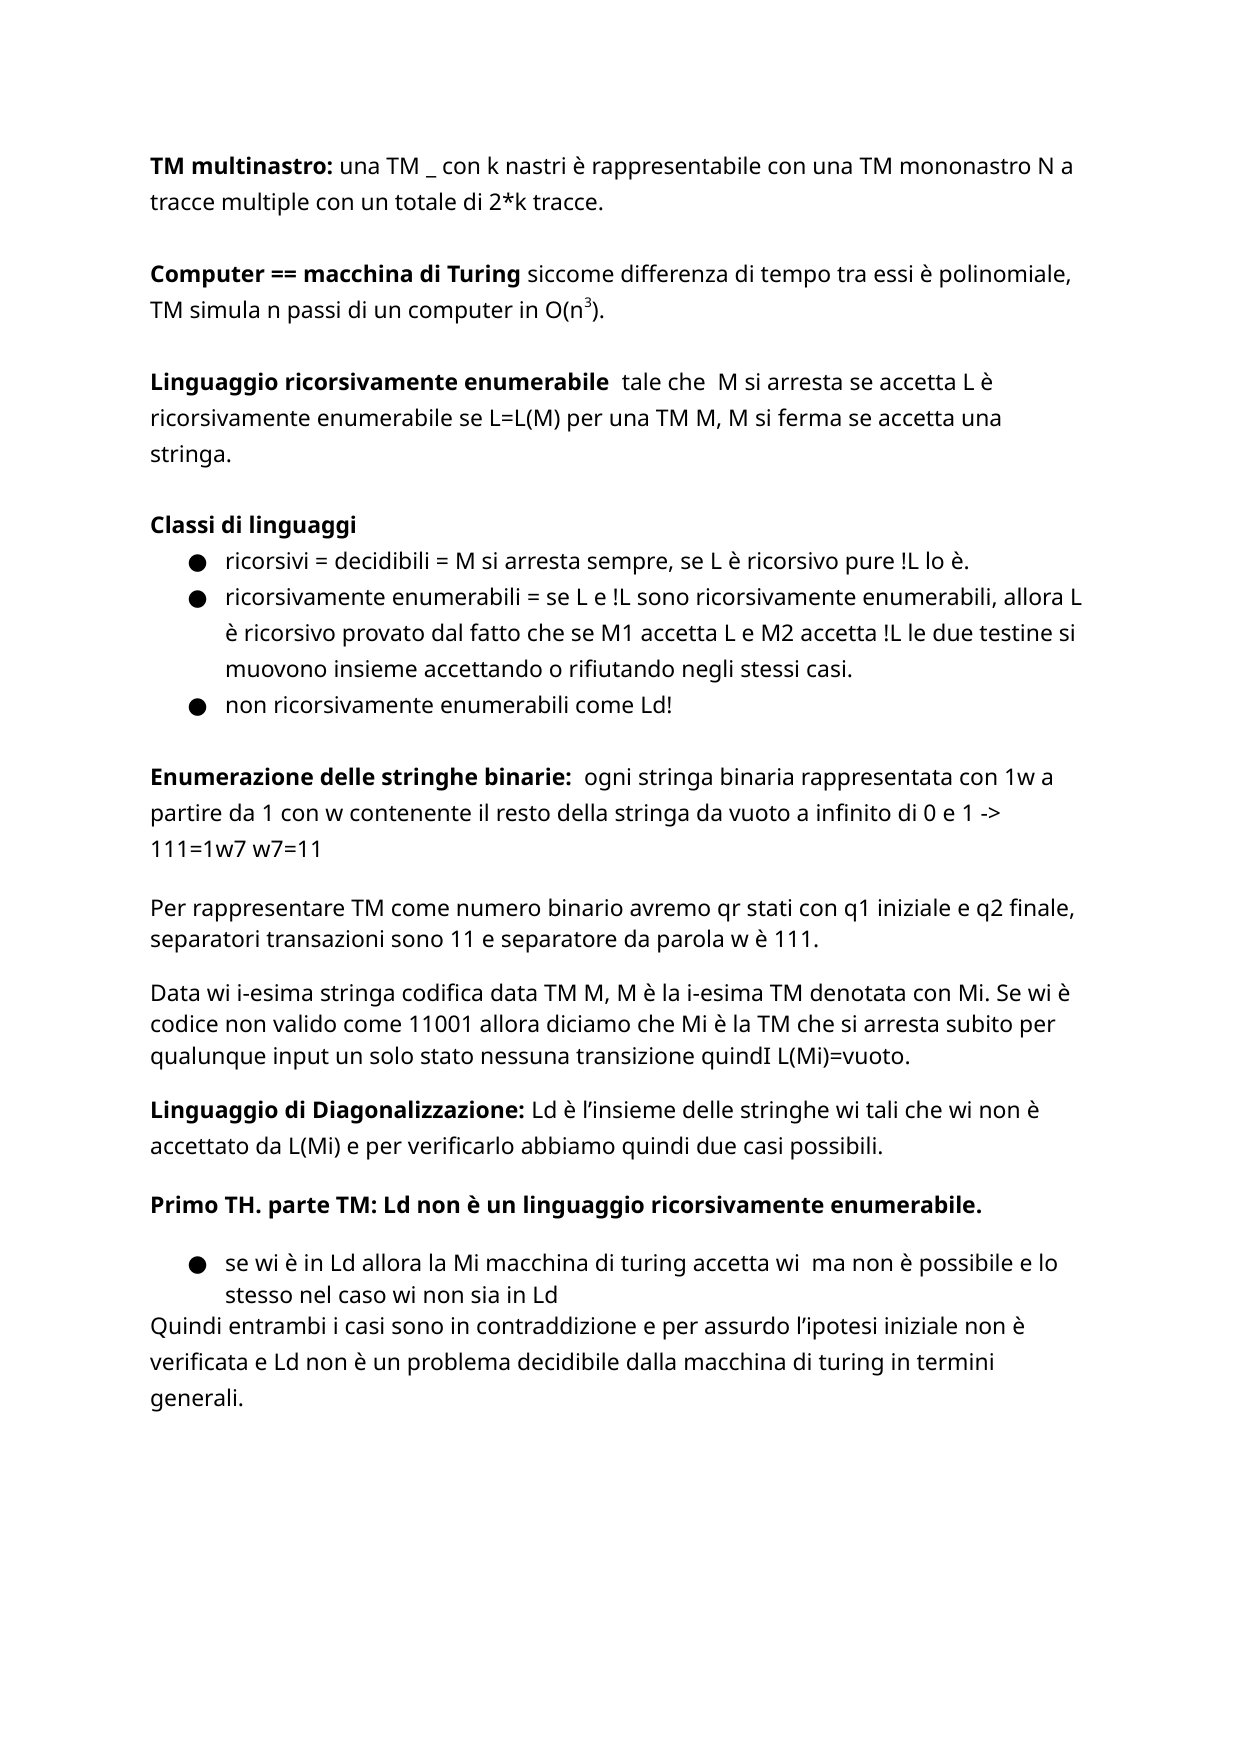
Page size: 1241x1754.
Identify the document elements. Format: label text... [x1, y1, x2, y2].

text Linguaggio ricorsivamente enumerabile tale che M si arresta se accetta L è ricorsivamente enumerabile se L=L(M) per una TM M, M si ferma se accetta una stringa. [150, 366, 1090, 469]
text Per rappresentare TM come numero binario avremo qr stati con q1 iniziale e q2 finale, separatori transazioni sono 11 e separatore da parola w è 111. [150, 892, 1086, 954]
text Quindi entrambi i casi sono in contraddizione e per assurdo l’ipotesi iniziale non è verificata e Ld non è un problema decidibile dalla macchina di turing in termini generali. [150, 1310, 1086, 1413]
text TM multinastro: una TM _ con k nastri è rappresentabile con una TM mononastro N a tracce multiple con un totale di 2*k tracce. [150, 150, 1090, 217]
text Enumerazione delle stringhe binarie: ogni stringa binaria rappresentata con 1w a partire da 1 con w contenente il resto della stringa da vuoto a infinito di 0 e 1 -> 111=1w7 w7=11 [150, 761, 1086, 864]
list ricorsivi = decidibili = M si arresta sempre, se L è ricorsivo pure !L lo è. [187, 545, 1090, 577]
list non ricorsivamente enumerabili come Ld! [187, 689, 1090, 720]
list ricorsivamente enumerabili = se L e !L sono ricorsivamente enumerabili, allora L è ricorsivo provato dal fatto che se M1 accetta L e M2 accetta !L le due testine si muovono insieme accettando o rifiutando negli stessi casi. [187, 581, 1090, 684]
text Data wi i-esima stringa codifica data TM M, M è la i-esima TM denotata con Mi. Se wi è codice non valido come 11001 allora diciamo che Mi è la TM che si arresta subito per qualunque input un solo stato nessuna transizione quindI L(Mi)=vuoto. [150, 977, 1086, 1071]
text Primo TH. parte TM: Ld non è un linguaggio ricorsivamente enumerabile. [150, 1188, 1086, 1220]
text Computer == macchina di Turing siccome differenza di tempo tra essi è polinomiale, TM simula n passi di un computer in O(n3). [150, 258, 1090, 325]
list se wi è in Ld allora la Mi macchina di turing accetta wi ma non è possibile e lo stesso nel caso wi non sia in Ld [187, 1247, 1086, 1310]
text Linguaggio di Diagonalizzazione: Ld è l’insieme delle stringhe wi tali che wi non è accettato da L(Mi) e per verificarlo abbiamo quindi due casi possibili. [150, 1094, 1086, 1161]
text Classi di linguaggi [150, 509, 1090, 541]
